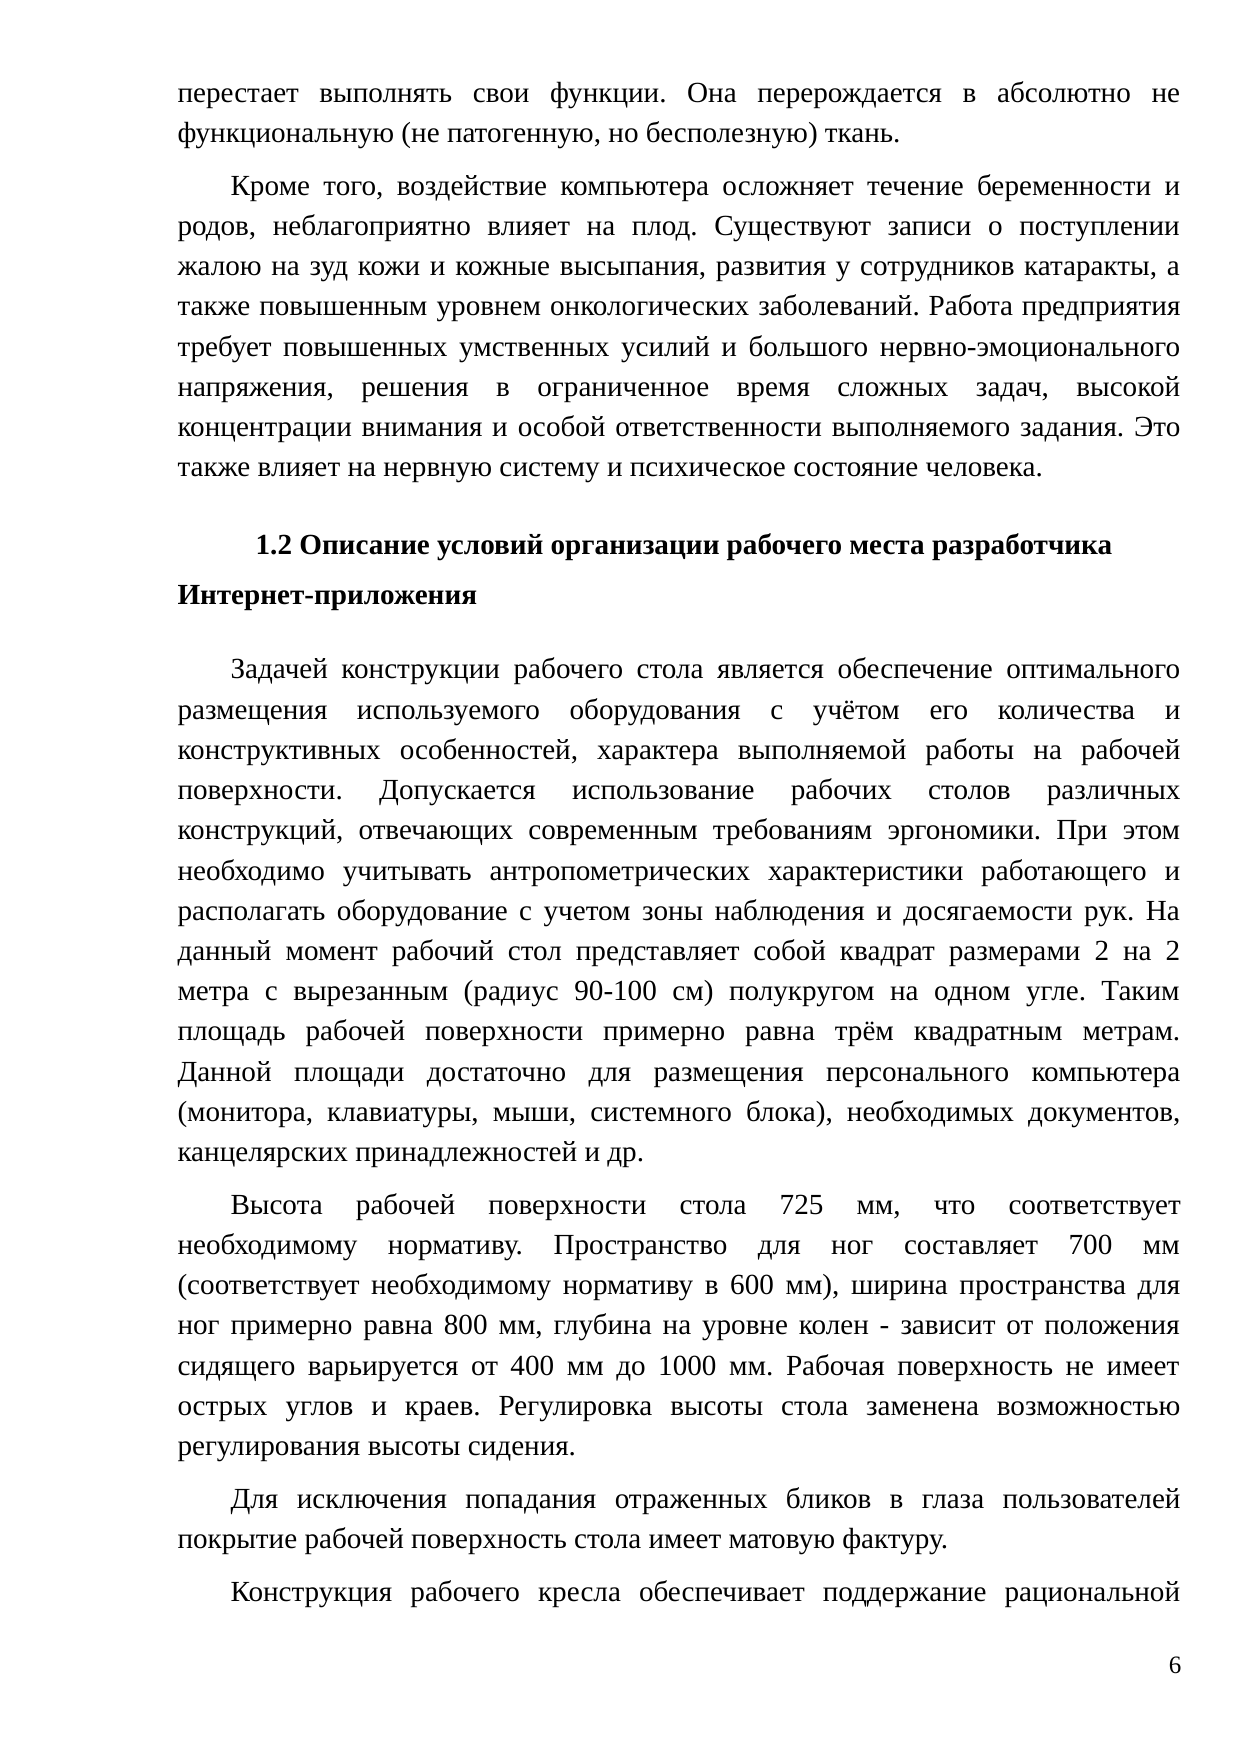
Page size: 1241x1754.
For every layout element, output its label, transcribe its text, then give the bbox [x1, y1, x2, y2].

text Кроме того, воздействие компьютера осложняет течение беременности и родов, неблагоприятно влияет на плод. Существуют записи о поступлении жалою на зуд кожи и кожные высыпания, развития у сотрудников катаракты, а также повышенным уровнем онкологических заболеваний. Работа предприятия требует повышенных умственных усилий и большого нервно-эмоционального напряжения, решения в ограниченное время сложных задач, высокой концентрации внимания и особой ответственности выполняемого задания. Это также влияет на нервную систему и психическое состояние человека. [177, 168, 1181, 483]
text Для исключения попадания отраженных бликов в глаза пользователей покрытие рабочей поверхность стола имеет матовую фактуру. [177, 1481, 1181, 1554]
text Задачей конструкции рабочего стола является обеспечение оптимального размещения используемого оборудования с учётом его количества и конструктивных особенностей, характера выполняемой работы на рабочей поверхности. Допускается использование рабочих столов различных конструкций, отвечающих современным требованиям эргономики. При этом необходимо учитывать антропометрических характеристики работающего и располагать оборудование с учетом зоны наблюдения и досягаемости рук. На данный момент рабочий стол представляет собой квадрат размерами 2 на 2 метра с вырезанным (радиус 90-100 см) полукругом на одном угле. Таким площадь рабочей поверхности примерно равна трём квадратным метрам. Данной площади достаточно для размещения персонального компьютера (монитора, клавиатуры, мыши, системного блока), необходимых документов, канцелярских принадлежностей и др. [177, 652, 1181, 1168]
text Высота рабочей поверхности стола 725 мм, что соответствует необходимому нормативу. Пространство для ног составляет 700 мм (соответствует необходимому нормативу в 600 мм), ширина пространства для ног примерно равна 800 мм, глубина на уровне колен - зависит от положения сидящего варьируется от 400 мм до 1000 мм. Рабочая поверхность не имеет острых углов и краев. Регулировка высоты стола заменена возможностью регулирования высоты сидения. [177, 1187, 1181, 1462]
text перестает выполнять свои функции. Она перерождается в абсолютно не функциональную (не патогенную, но бесполезную) ткань. [177, 75, 1181, 149]
text Конструкция рабочего кресла обеспечивает поддержание рациональной [177, 1574, 1181, 1607]
subtitle Описание условий организации рабочего места разработчика Интернет-приложения [177, 527, 1181, 611]
